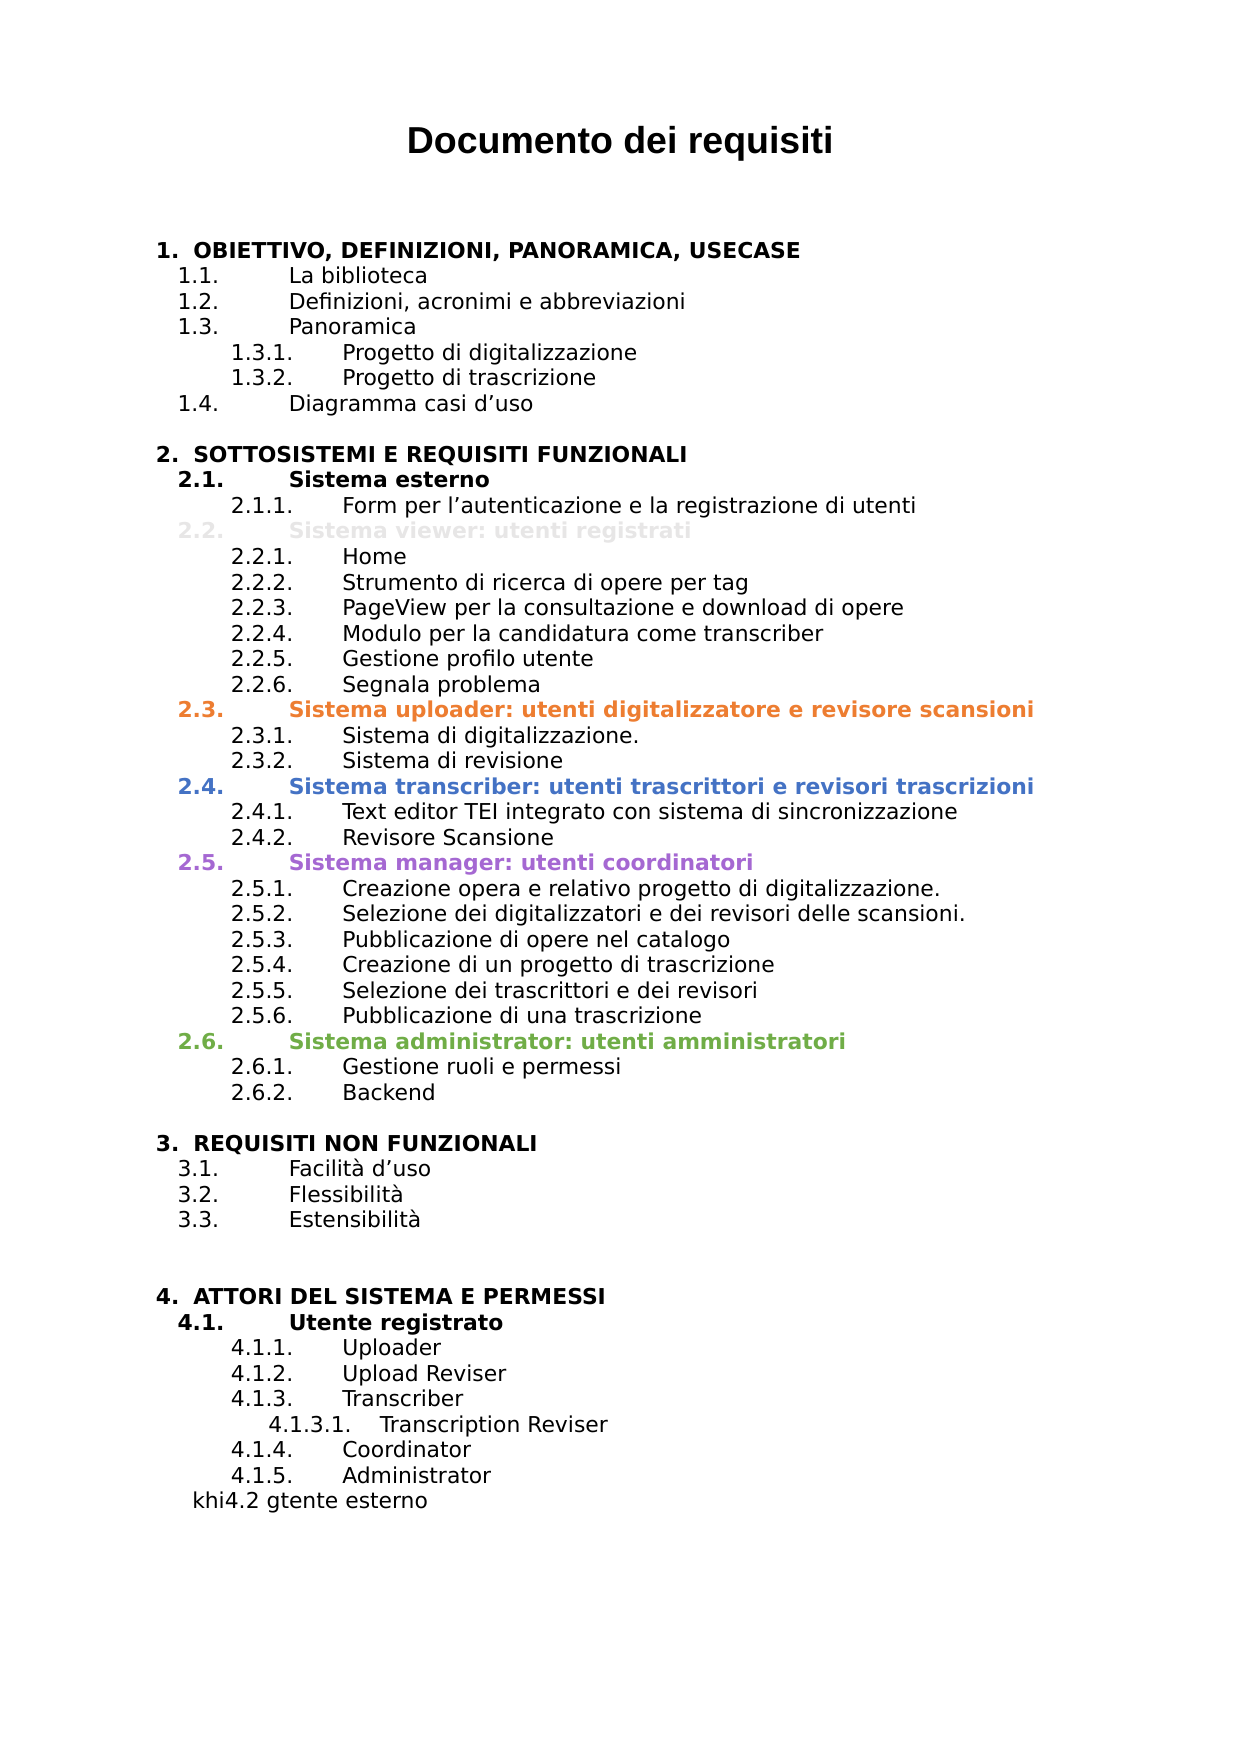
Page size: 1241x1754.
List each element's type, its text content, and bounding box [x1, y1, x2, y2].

list Pubblicazione di una trascrizione [231, 1003, 1122, 1029]
list ATTORI DEL SISTEMA E PERMESSI [156, 1284, 1122, 1310]
list Selezione dei trascrittori e dei revisori [231, 978, 1122, 1003]
list Estensibilità [177, 1208, 1122, 1233]
text ­­­­Documento dei requisiti [118, 118, 1122, 161]
list Sistema manager: utenti coordinatori [177, 850, 1122, 876]
list Revisore Scansione [231, 825, 1122, 850]
list Administrator [231, 1463, 1122, 1488]
list Strumento di ricerca di opere per tag [231, 569, 1122, 595]
list REQUISITI NON FUNZIONALI [156, 1131, 1122, 1157]
list Text editor TEI integrato con sistema di sincronizzazione [231, 799, 1122, 825]
list Uploader [231, 1335, 1122, 1361]
list Creazione di un progetto di trascrizione [231, 952, 1122, 978]
list Sistema administrator: utenti amministratori [177, 1029, 1122, 1054]
list Segnala problema [231, 672, 1122, 697]
list Sistema di digitalizzazione. [231, 723, 1122, 748]
list Transcription Reviser [268, 1412, 1122, 1437]
list Home [231, 544, 1122, 569]
list Sistema uploader: utenti digitalizzatore e revisore scansioni [177, 697, 1122, 723]
list Form per l’autenticazione e la registrazione di utenti [231, 493, 1122, 518]
list Coordinator [231, 1437, 1122, 1463]
list Sistema transcriber: utenti trascrittori e revisori trascrizioni [177, 774, 1122, 799]
list Sistema esterno [177, 467, 1122, 493]
list La biblioteca [177, 263, 1122, 289]
list Gestione ruoli e permessi [231, 1054, 1122, 1080]
list PageView per la consultazione e download di opere [231, 595, 1122, 621]
text khi4.2 gtente esterno [156, 1488, 1122, 1514]
list Pubblicazione di opere nel catalogo [231, 927, 1122, 952]
list Progetto di trascrizione [231, 365, 1122, 391]
list Creazione opera e relativo progetto di digitalizzazione. [231, 876, 1122, 901]
list Diagramma casi d’uso [177, 391, 1122, 416]
list Panoramica [177, 314, 1122, 340]
list Upload Reviser [231, 1361, 1122, 1386]
list Modulo per la candidatura come transcriber [231, 621, 1122, 646]
list Facilità d’uso [177, 1157, 1122, 1182]
list OBIETTIVO, DEFINIZIONI, PANORAMICA, USECASE [156, 238, 1122, 263]
list Gestione profilo utente [231, 646, 1122, 672]
list Definizioni, acronimi e abbreviazioni [177, 289, 1122, 314]
list Flessibilità [177, 1182, 1122, 1208]
list Transcriber [231, 1386, 1122, 1412]
list Sistema viewer: utenti registrati [177, 518, 1122, 544]
list Progetto di digitalizzazione [231, 340, 1122, 365]
list Utente registrato [177, 1310, 1122, 1335]
list SOTTOSISTEMI E REQUISITI FUNZIONALI [156, 442, 1122, 467]
list Selezione dei digitalizzatori e dei revisori delle scansioni. [231, 901, 1122, 927]
list Backend [231, 1080, 1122, 1106]
list Sistema di revisione [231, 748, 1122, 774]
